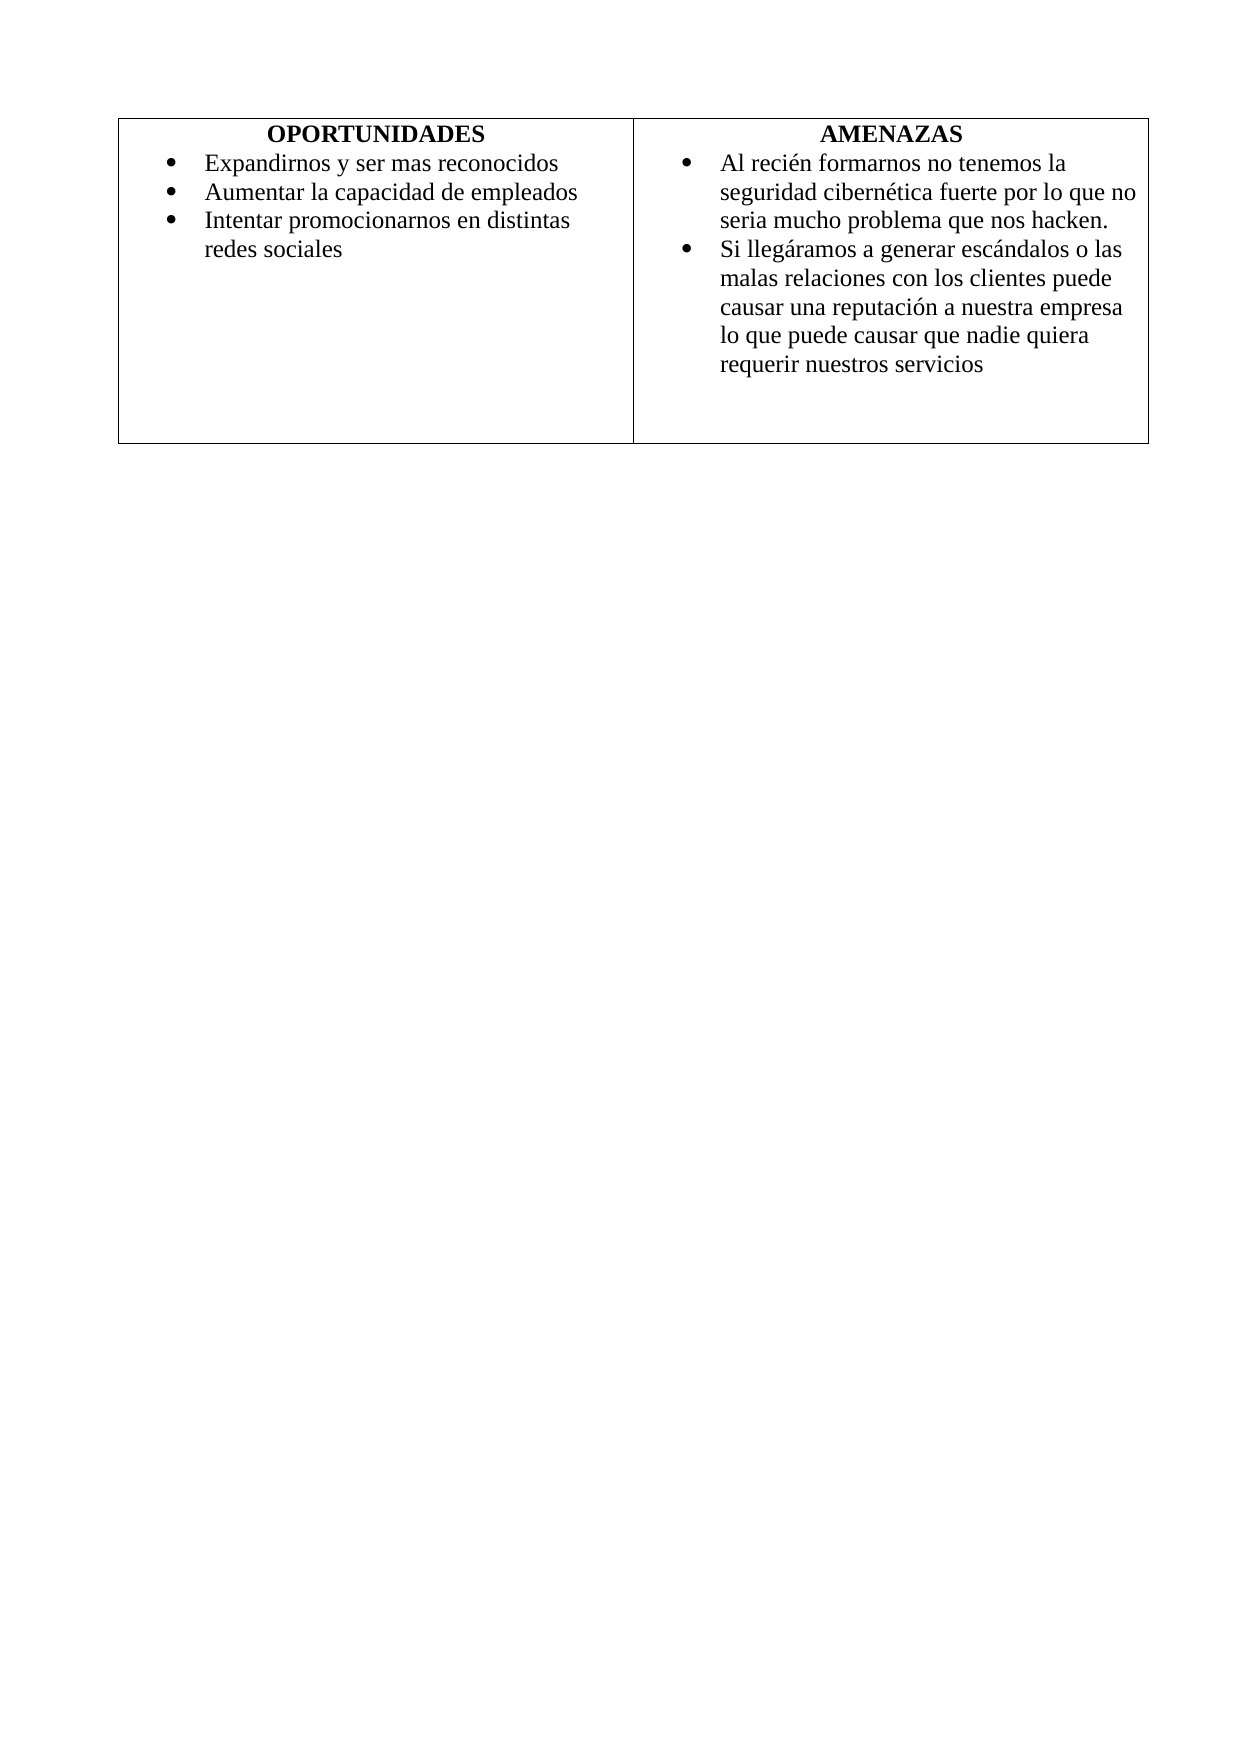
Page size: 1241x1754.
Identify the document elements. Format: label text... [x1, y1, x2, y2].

table_cell OPORTUNIDADES Expandirnos y ser mas reconocidos Aumentar la capacidad de empleados Intentar promocionarnos en distintas redes sociales [119, 119, 633, 442]
table_cell AMENAZAS Al recién formarnos no tenemos la seguridad cibernética fuerte por lo que no seria mucho problema que nos hacken. Si llegáramos a generar escándalos o las malas relaciones con los clientes puede causar una reputación a nuestra empresa lo que puede causar que nadie quiera requerir nuestros servicios [634, 119, 1148, 442]
